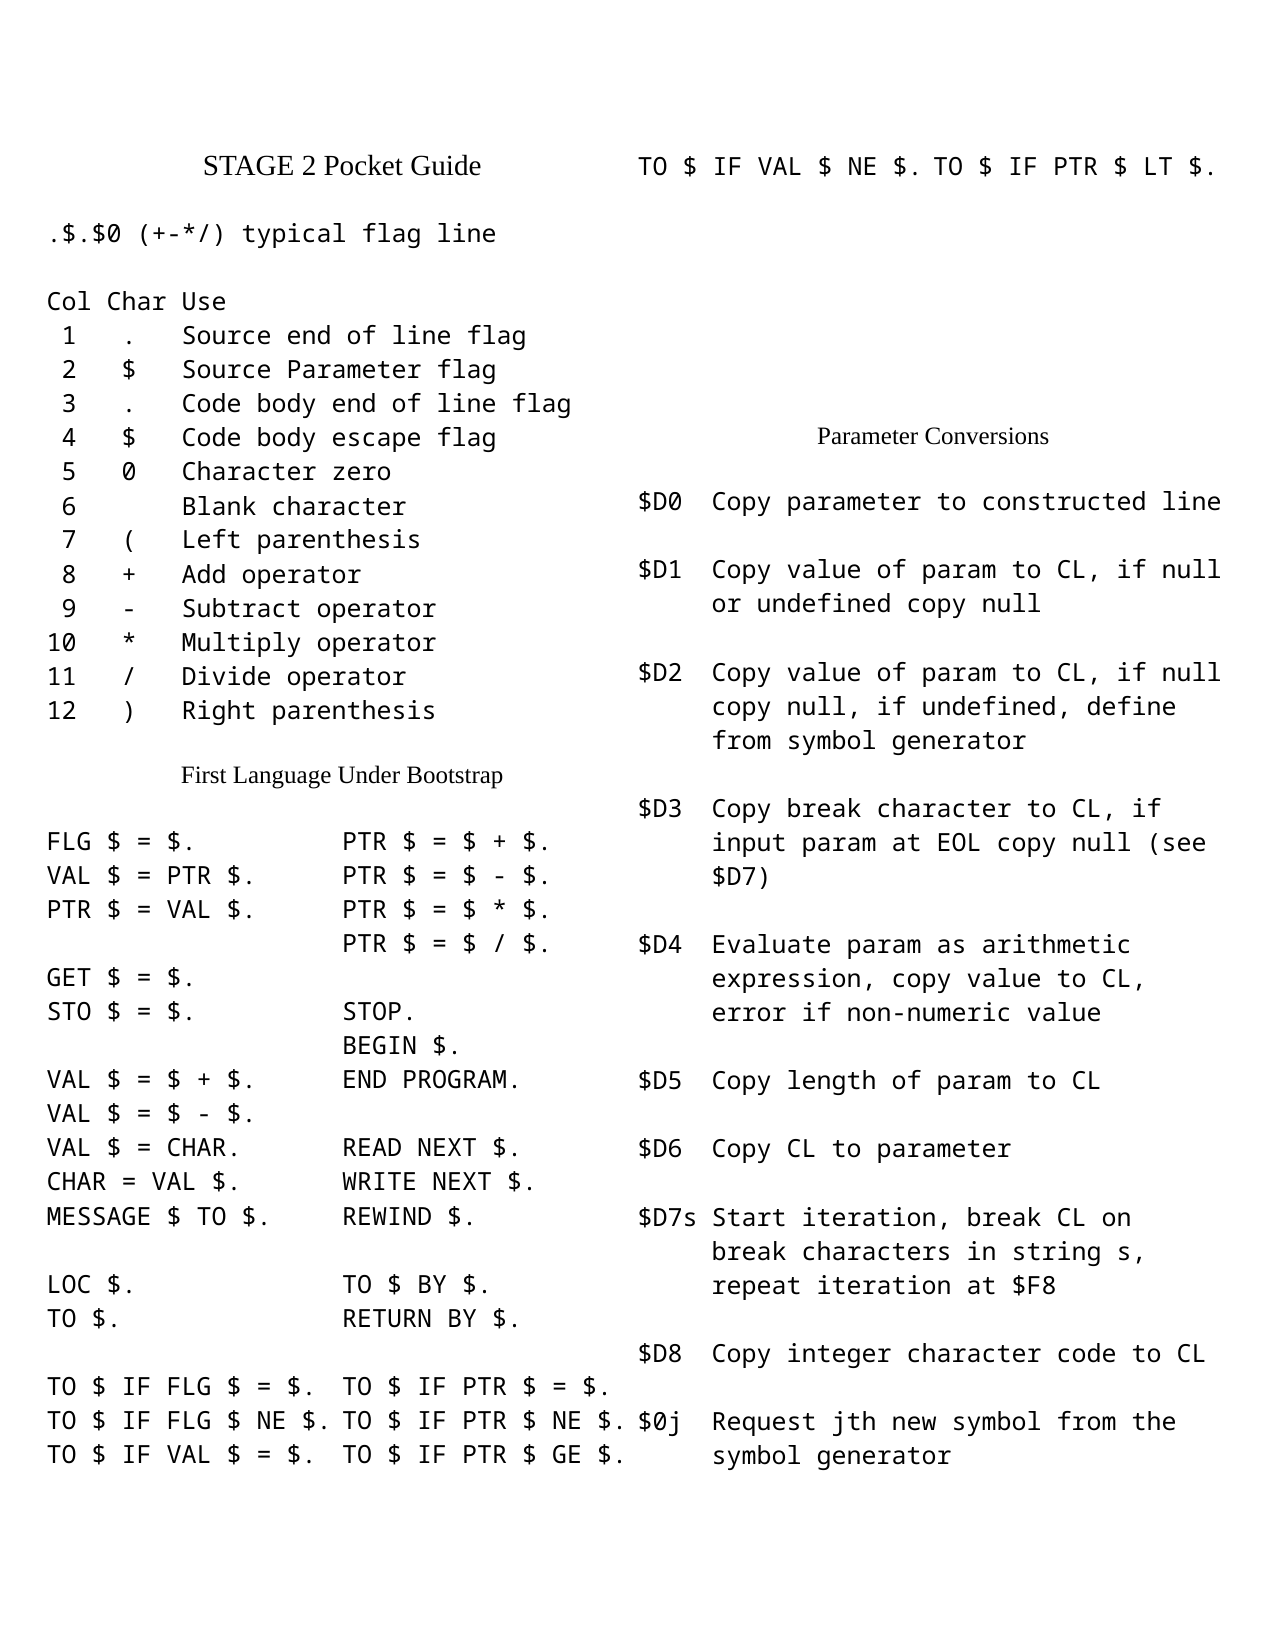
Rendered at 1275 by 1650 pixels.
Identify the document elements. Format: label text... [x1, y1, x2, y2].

text TO $ IF VAL $ NE $. TO $ IF PTR $ LT $. [637, 148, 1228, 183]
text 10 * Multiply operator [46, 624, 637, 658]
text 6 Blank character [46, 488, 637, 522]
text symbol generator [637, 1438, 1228, 1472]
text GET $ = $. [46, 960, 637, 994]
text break characters in string s, [637, 1233, 1228, 1267]
text $D6 Copy CL to parameter [637, 1131, 1228, 1165]
text 11 / Divide operator [46, 658, 637, 692]
text 3 . Code body end of line flag [46, 386, 637, 420]
text 8 + Add operator [46, 556, 637, 590]
text 2 $ Source Parameter flag [46, 352, 637, 386]
text 9 - Subtract operator [46, 590, 637, 624]
text PTR $ = VAL $. PTR $ = $ * $. [46, 892, 637, 926]
text VAL $ = PTR $. PTR $ = $ - $. [46, 857, 637, 892]
text 4 $ Code body escape flag [46, 420, 637, 454]
text $D5 Copy length of param to CL [637, 1063, 1228, 1097]
text BEGIN $. [46, 1028, 637, 1062]
text TO $ IF FLG $ = $. TO $ IF PTR $ = $. [46, 1368, 637, 1402]
text 7 ( Left parenthesis [46, 522, 637, 556]
text expression, copy value to CL, [637, 961, 1228, 995]
text 1 . Source end of line flag [46, 318, 637, 352]
text $0j Request jth new symbol from the [637, 1403, 1228, 1438]
text VAL $ = $ + $. END PROGRAM. [46, 1062, 637, 1096]
text FLG $ = $. PTR $ = $ + $. [46, 823, 637, 857]
text First Language Under Bootstrap [46, 761, 637, 789]
text error if non-numeric value [637, 995, 1228, 1029]
text LOC $. TO $ BY $. [46, 1266, 637, 1300]
text $D2 Copy value of param to CL, if null [637, 654, 1228, 688]
text CHAR = VAL $. WRITE NEXT $. [46, 1164, 637, 1198]
text $D4 Evaluate param as arithmetic [637, 927, 1228, 961]
text repeat iteration at $F8 [637, 1267, 1228, 1301]
text $D7) [637, 858, 1228, 893]
text 5 0 Character zero [46, 454, 637, 488]
text $D1 Copy value of param to CL, if null [637, 552, 1228, 586]
text 12 ) Right parenthesis [46, 692, 637, 727]
text STAGE 2 Pocket Guide [46, 148, 637, 182]
text or undefined copy null [637, 586, 1228, 620]
text TO $ IF VAL $ = $. TO $ IF PTR $ GE $. [46, 1437, 637, 1471]
text VAL $ = CHAR. READ NEXT $. [46, 1130, 637, 1164]
text Col Char Use [46, 284, 637, 318]
text MESSAGE $ TO $. REWIND $. [46, 1198, 637, 1232]
text $D3 Copy break character to CL, if [637, 790, 1228, 824]
text from symbol generator [637, 722, 1228, 756]
text STO $ = $. STOP. [46, 994, 637, 1028]
text TO $ IF FLG $ NE $. TO $ IF PTR $ NE $. [46, 1402, 637, 1437]
text $D7s Start iteration, break CL on [637, 1199, 1228, 1233]
text copy null, if undefined, define [637, 688, 1228, 722]
text TO $. RETURN BY $. [46, 1300, 637, 1334]
text $D8 Copy integer character code to CL [637, 1335, 1228, 1369]
text $D0 Copy parameter to constructed line [637, 484, 1228, 518]
text input param at EOL copy null (see [637, 824, 1228, 858]
text PTR $ = $ / $. [46, 926, 637, 960]
text Parameter Conversions [637, 421, 1228, 450]
text .$.$0 (+-*/) typical flag line [46, 216, 637, 250]
text VAL $ = $ - $. [46, 1096, 637, 1130]
